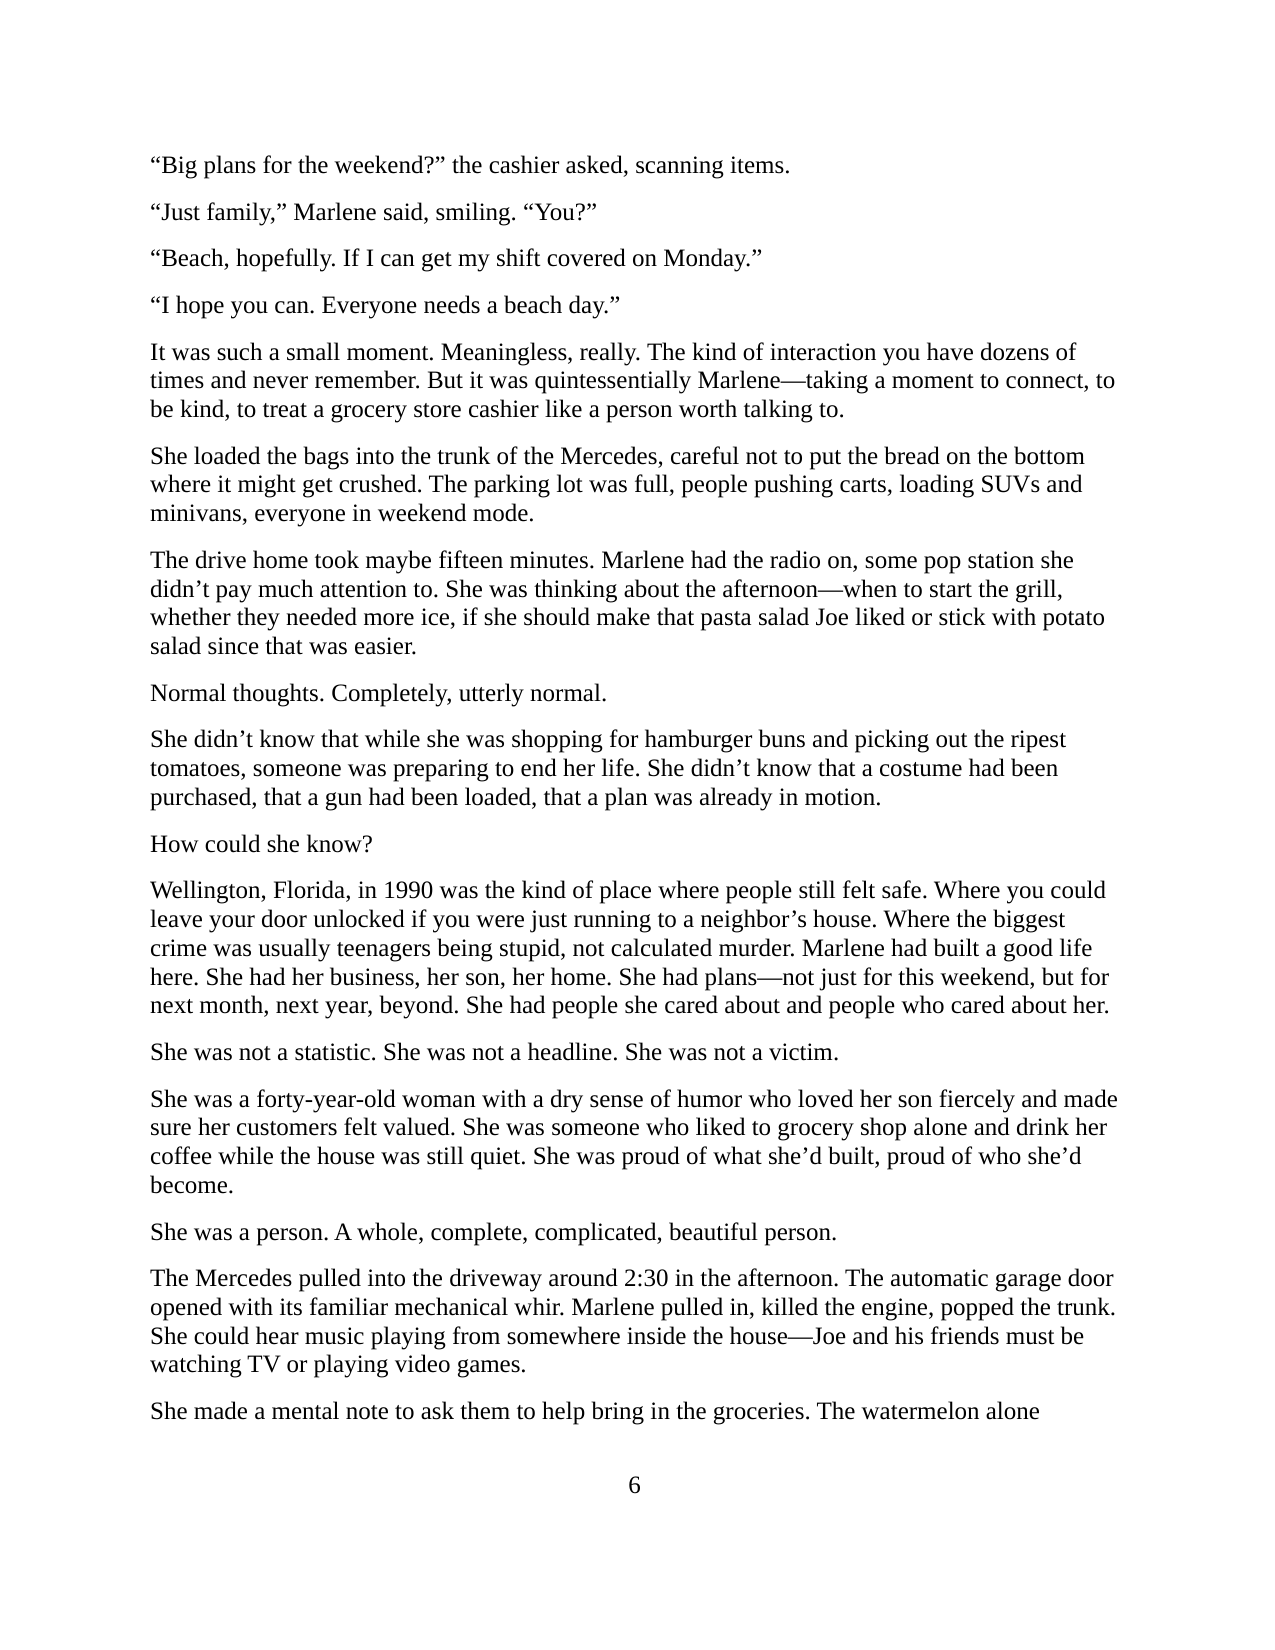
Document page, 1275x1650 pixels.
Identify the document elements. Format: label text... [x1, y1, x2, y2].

text It was such a small moment. Meaningless, really. The kind of interaction you have dozens of times and never remember. But it was quintessentially Marlene—taking a moment to connect, to be kind, to treat a grocery store cashier like a person worth talking to. [150, 337, 1125, 423]
text Wellington, Florida, in 1990 was the kind of place where people still felt safe. Where you could leave your door unlocked if you were just running to a neighbor’s house. Where the biggest crime was usually teenagers being stupid, not calculated murder. Marlene had built a good life here. She had her business, her son, her home. She had plans—not just for this weekend, but for next month, next year, beyond. She had people she cared about and people who cared about her. [150, 875, 1125, 1019]
text She made a mental note to ask them to help bring in the groceries. The watermelon alone [150, 1396, 1125, 1425]
text How could she know? [150, 829, 1125, 857]
text “Big plans for the weekend?” the cashier asked, scanning items. [150, 150, 1125, 179]
text Normal thoughts. Completely, utterly normal. [150, 678, 1125, 707]
text She was not a statistic. She was not a headline. She was not a victim. [150, 1037, 1125, 1066]
text “I hope you can. Everyone needs a beach day.” [150, 290, 1125, 319]
text She was a forty-year-old woman with a dry sense of humor who loved her son fiercely and made sure her customers felt valued. She was someone who liked to grocery shop alone and drink her coffee while the house was still quiet. She was proud of what she’d built, proud of who she’d become. [150, 1084, 1125, 1199]
text “Just family,” Marlene said, smiling. “You?” [150, 197, 1125, 225]
text She loaded the bags into the trunk of the Mercedes, careful not to put the bread on the bottom where it might get crushed. The parking lot was full, people pushing carts, loading SUVs and minivans, everyone in weekend mode. [150, 441, 1125, 527]
text She didn’t know that while she was shopping for hamburger buns and picking out the ripest tomatoes, someone was preparing to end her life. She didn’t know that a costume had been purchased, that a gun had been loaded, that a plan was already in motion. [150, 724, 1125, 811]
text “Beach, hopefully. If I can get my shift covered on Monday.” [150, 243, 1125, 272]
text She was a person. A whole, complete, complicated, beautiful person. [150, 1217, 1125, 1245]
text The drive home took maybe fifteen minutes. Marlene had the radio on, some pop station she didn’t pay much attention to. She was thinking about the afternoon—when to start the grill, whether they needed more ice, if she should make that pasta salad Joe liked or stick with potato salad since that was easier. [150, 545, 1125, 660]
text The Mercedes pulled into the driveway around 2:30 in the afternoon. The automatic garage door opened with its familiar mechanical whir. Marlene pulled in, killed the engine, popped the trunk. She could hear music playing from somewhere inside the house—Joe and his friends must be watching TV or playing video games. [150, 1263, 1125, 1378]
